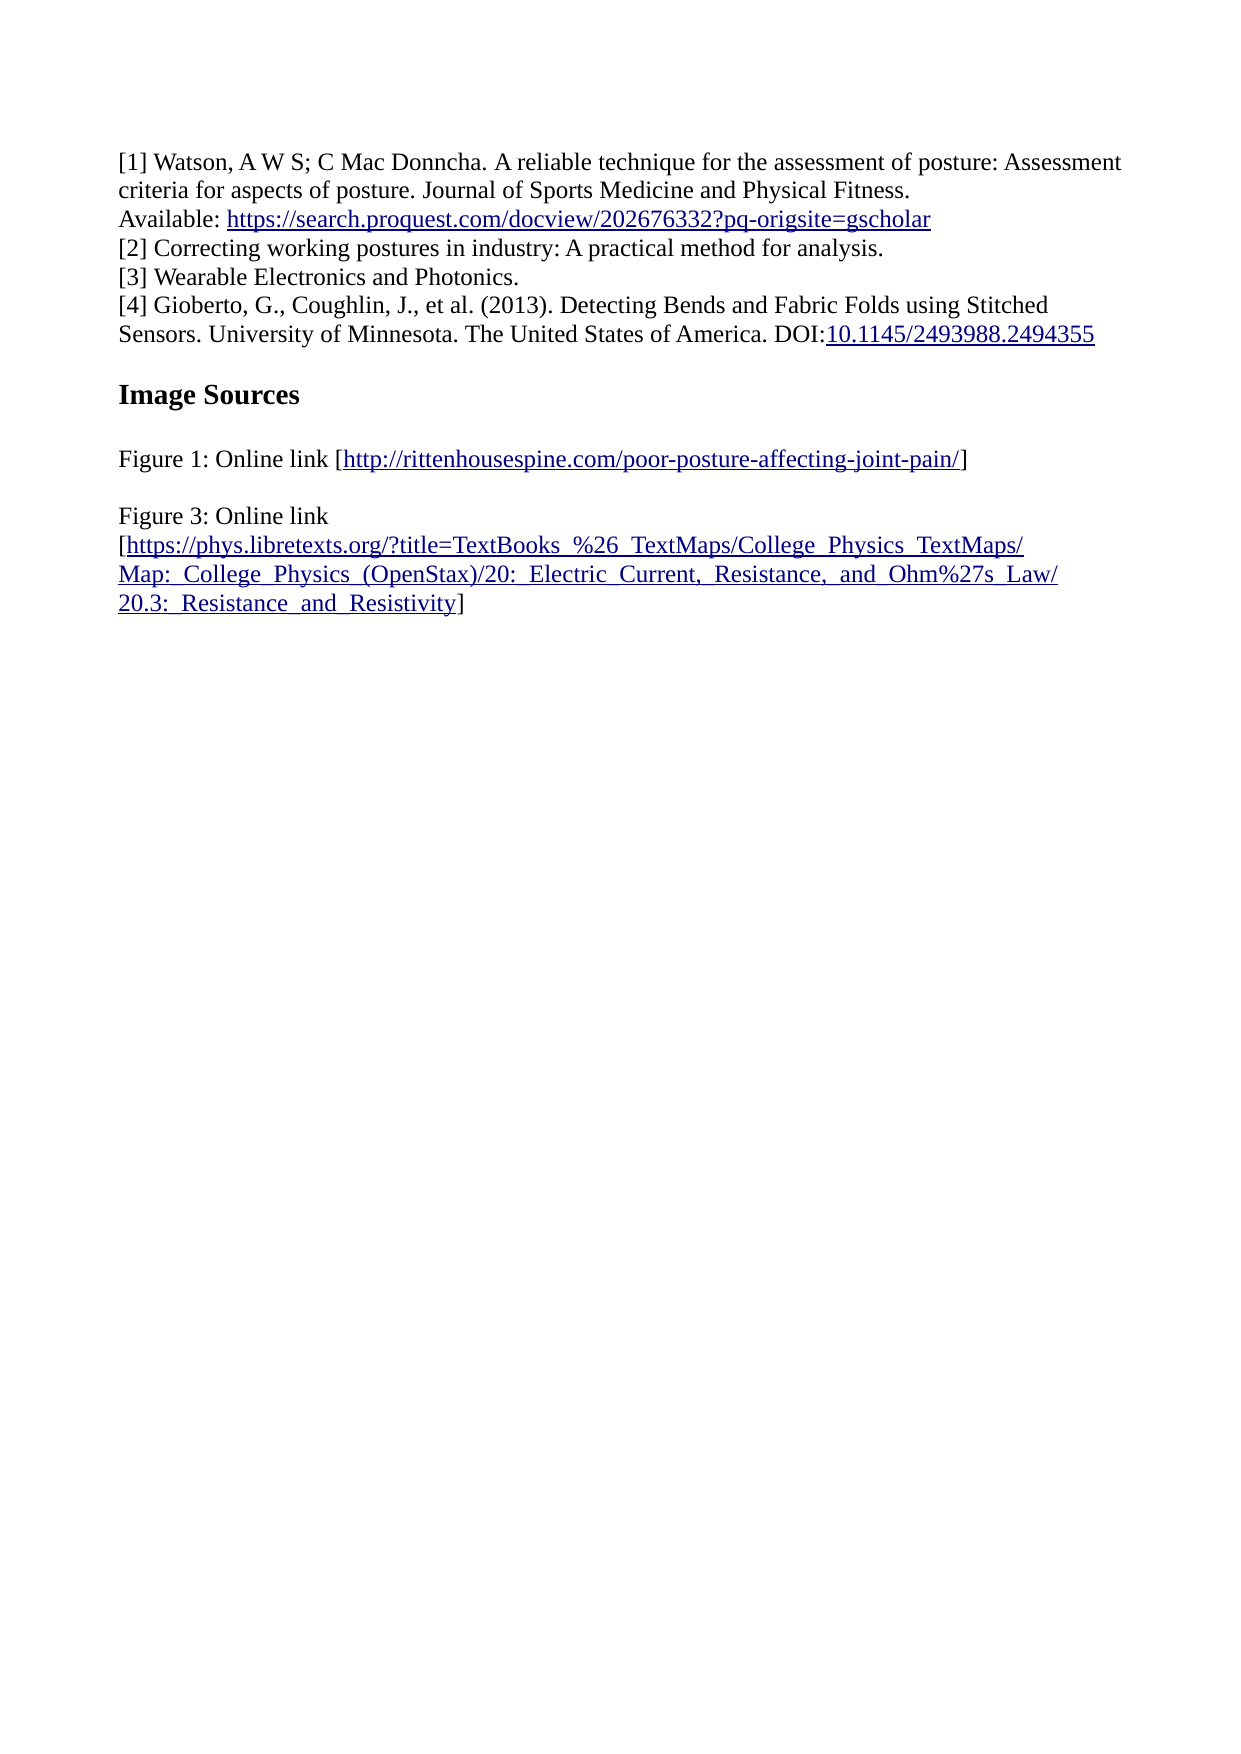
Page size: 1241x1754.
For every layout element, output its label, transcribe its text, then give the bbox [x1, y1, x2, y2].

text Figure 3: Online link [https://phys.libretexts.org/?title=TextBooks_%26_TextMaps/College_Physics_TextMaps/Map:_College_Physics_(OpenStax)/20:_Electric_Current,_Resistance,_and_Ohm%27s_Law/20.3:_Resistance_and_Resistivity] [118, 501, 1122, 616]
text Available: https://search.proquest.com/docview/202676332?pq-origsite=gscholar [118, 204, 1122, 233]
text [3] Wearable Electronics and Photonics. [118, 262, 1122, 291]
text [1] Watson, A W S; C Mac Donncha. A reliable technique for the assessment of posture: Assessment criteria for aspects of posture. Journal of Sports Medicine and Physical Fitness. [118, 147, 1122, 204]
text Image Sources [118, 377, 1122, 410]
text [4] Gioberto, G., Coughlin, J., et al. (2013). Detecting Bends and Fabric Folds using Stitched Sensors. University of Minnesota. The United States of America. DOI:10.1145/2493988.2494355 [118, 291, 1122, 348]
text Figure 1: Online link [http://rittenhousespine.com/poor-posture-affecting-joint-pain/] [118, 444, 1122, 473]
text [2] Correcting working postures in industry: A practical method for analysis. [118, 233, 1122, 262]
